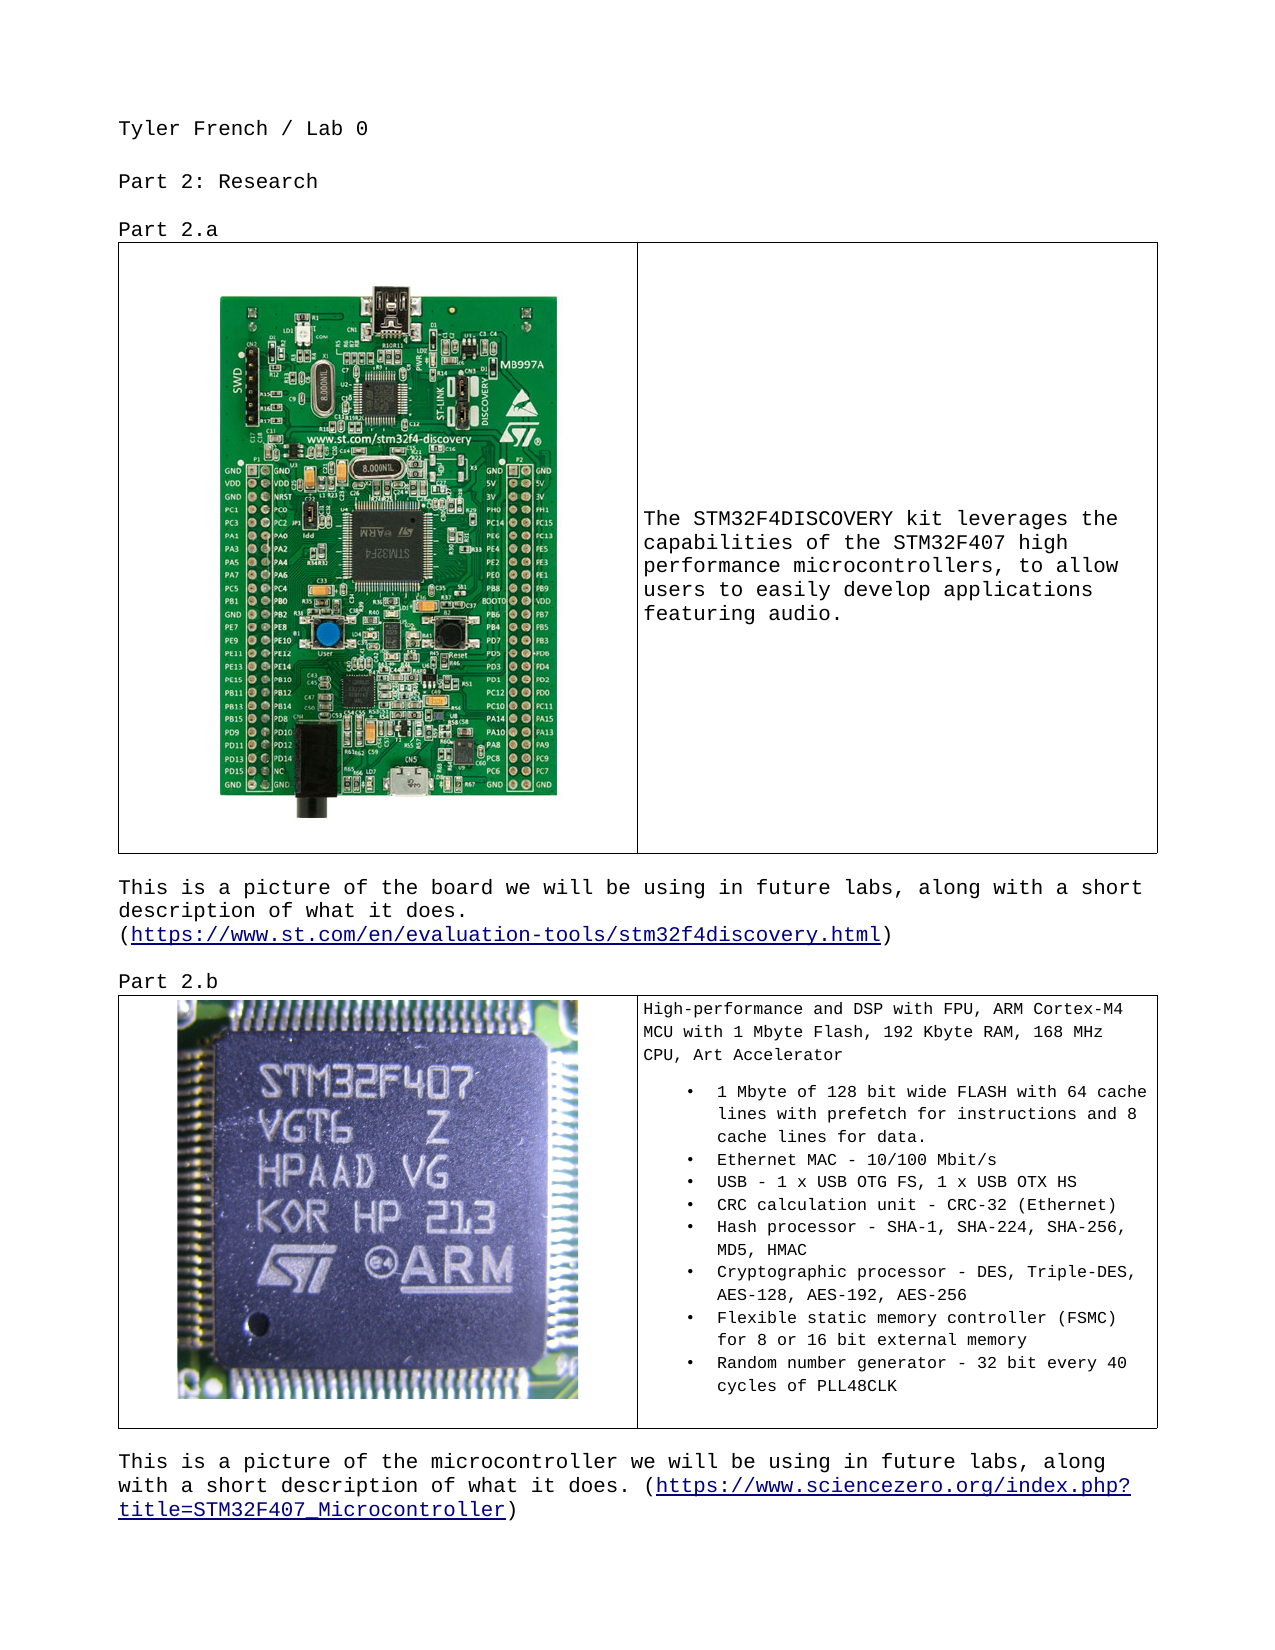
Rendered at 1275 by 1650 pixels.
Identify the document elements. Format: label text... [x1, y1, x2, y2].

table_header [119, 996, 637, 1428]
table_header [119, 243, 637, 853]
picture [169, 251, 584, 824]
table_header The STM32F4DISCOVERY kit leverages the capabilities of the STM32F407 high performance microcontrollers, to allow users to easily develop applications featuring audio. [638, 243, 1157, 853]
table_header High-performance and DSP with FPU, ARM Cortex-M4 MCU with 1 Mbyte Flash, 192 Kbyte RAM, 168 MHz CPU, Art Accelerator 1 Mbyte of 128 bit wide FLASH with 64 cache lines with prefetch for instructions and 8 cache lines for data. Ethernet MAC - 10/100 Mbit/s USB - 1 x USB OTG FS, 1 x USB OTX HS CRC calculation unit - CRC-32 (Ethernet) Hash processor - SHA-1, SHA-224, SHA-256, MD5, HMAC Cryptographic processor - DES, Triple-DES, AES-128, AES-192, AES-256 Flexible static memory controller (FSMC) for 8 or 16 bit external memory Random number generator - 32 bit every 40 cycles of PLL48CLK [638, 996, 1157, 1428]
text This is a picture of the microcontroller we will be using in future labs, along with a short description of what it does. (https://www.sciencezero.org/index.php?title=STM32F407_Microcontroller) [118, 1451, 1157, 1522]
text Part 2.b [118, 971, 1157, 995]
picture [177, 1000, 579, 1399]
text This is a picture of the board we will be using in future labs, along with a short description of what it does. (https://www.st.com/en/evaluation-tools/stm32f4discovery.html) [118, 877, 1157, 948]
text Part 2.a [118, 218, 1157, 242]
text Part 2: Research [118, 171, 1157, 195]
